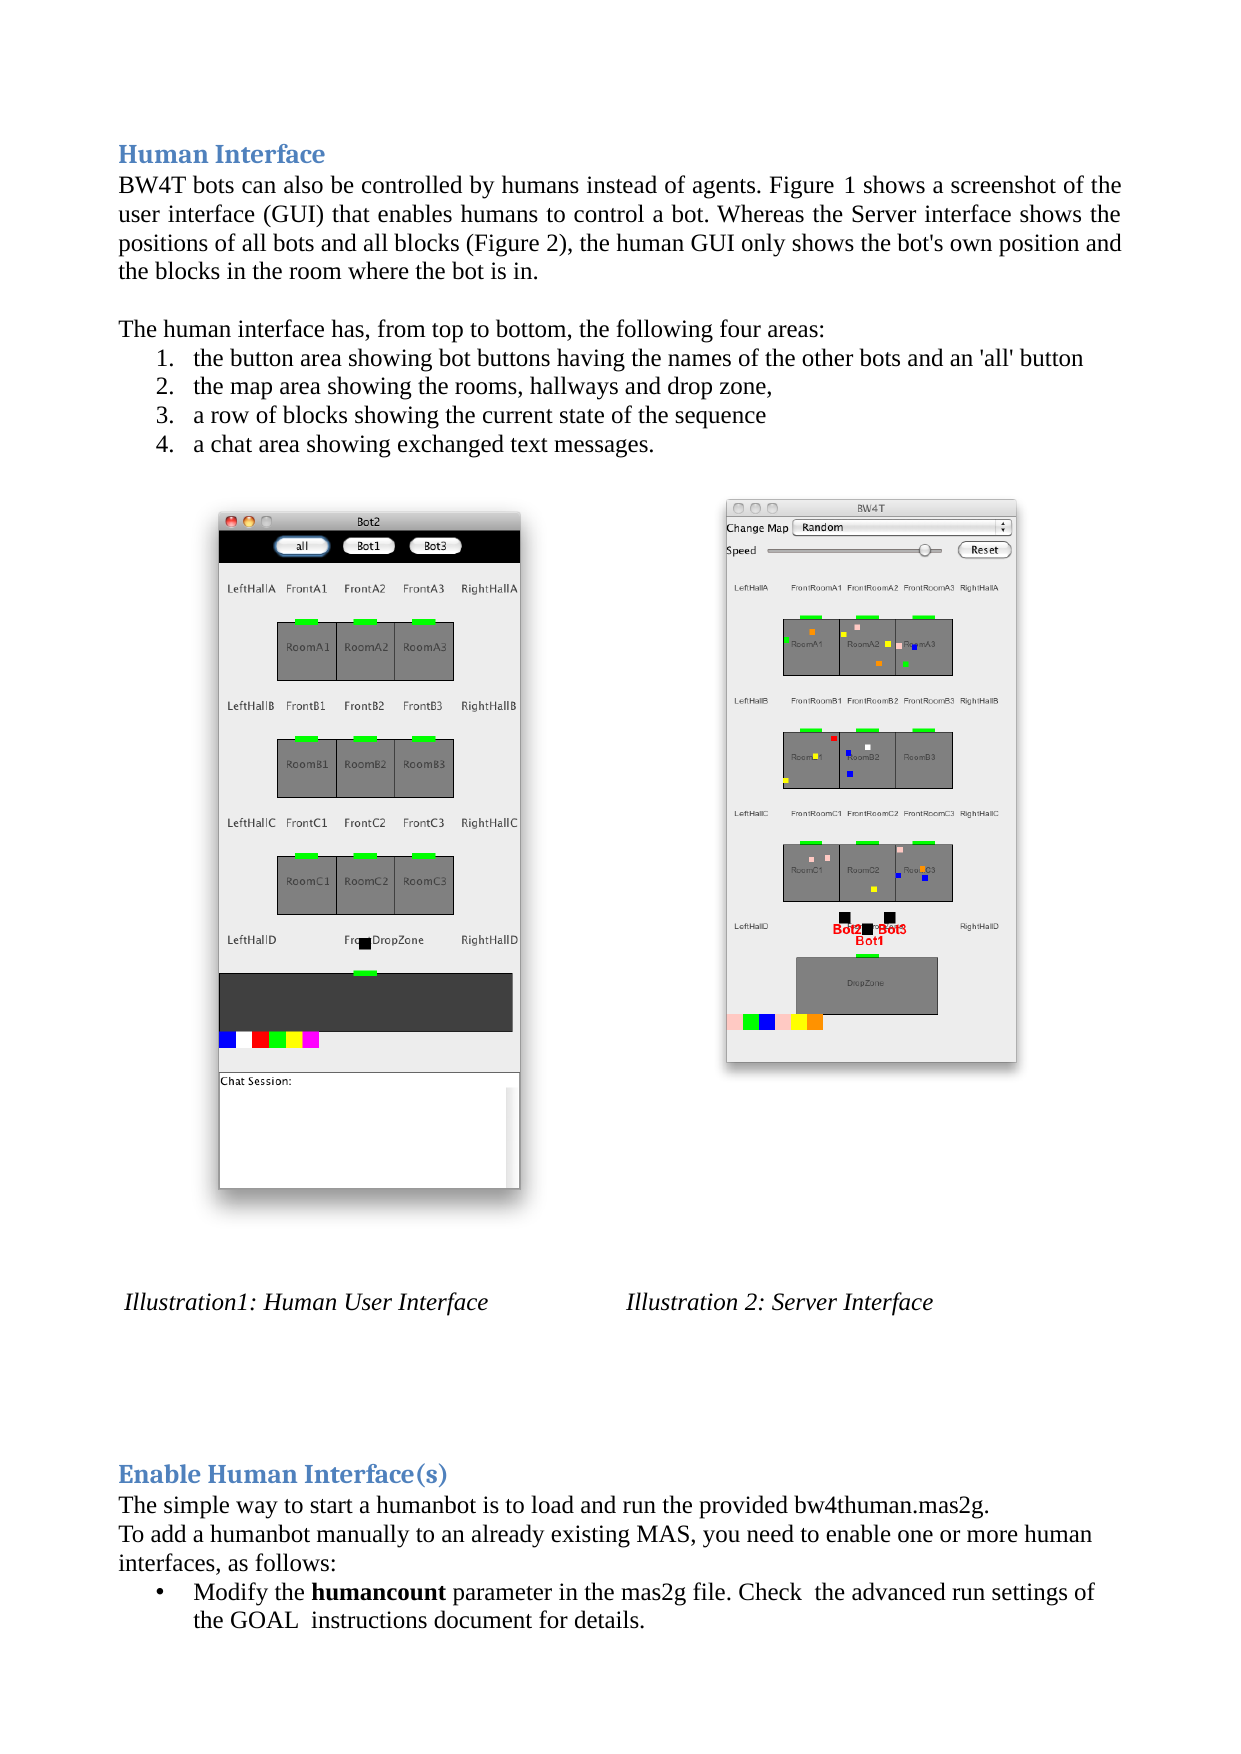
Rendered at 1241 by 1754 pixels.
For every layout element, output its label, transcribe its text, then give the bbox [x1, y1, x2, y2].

list the map area showing the rooms, hallways and drop zone, [156, 371, 1122, 400]
list Modify the humancount parameter in the mas2g file. Check the advanced run settings of the GOAL instructions document for details. [156, 1577, 1122, 1634]
text BW4T bots can also be controlled by humans instead of agents. Figure 1 shows a screenshot of the user interface (GUI) that enables humans to control a bot. Whereas the Server interface shows the positions of all bots and all blocks (Figure 2), the human GUI only shows the bot's own position and the blocks in the room where the bot is in. [118, 170, 1122, 285]
subtitle Human Interface [118, 139, 1122, 170]
picture [710, 492, 1032, 1086]
table_header [118, 486, 620, 1269]
table_header [620, 486, 1122, 1269]
table_cell Illustration1: Human User Interface [118, 1269, 620, 1334]
list a row of blocks showing the current state of the sequence [156, 400, 1122, 429]
subtitle Enable Human Interface(s) [118, 1459, 1122, 1490]
text The human interface has, from top to bottom, the following four areas: [118, 314, 1122, 343]
picture [185, 492, 553, 1235]
text To add a humanbot manually to an already existing MAS, you need to enable one or more human interfaces, as follows: [118, 1519, 1122, 1577]
table_cell Illustration 2: Server Interface [620, 1269, 1122, 1334]
list the button area showing bot buttons having the names of the other bots and an 'all' button [156, 343, 1122, 371]
list a chat area showing exchanged text messages. [156, 429, 1122, 458]
text The simple way to start a humanbot is to load and run the provided bw4thuman.mas2g. [118, 1490, 1122, 1519]
